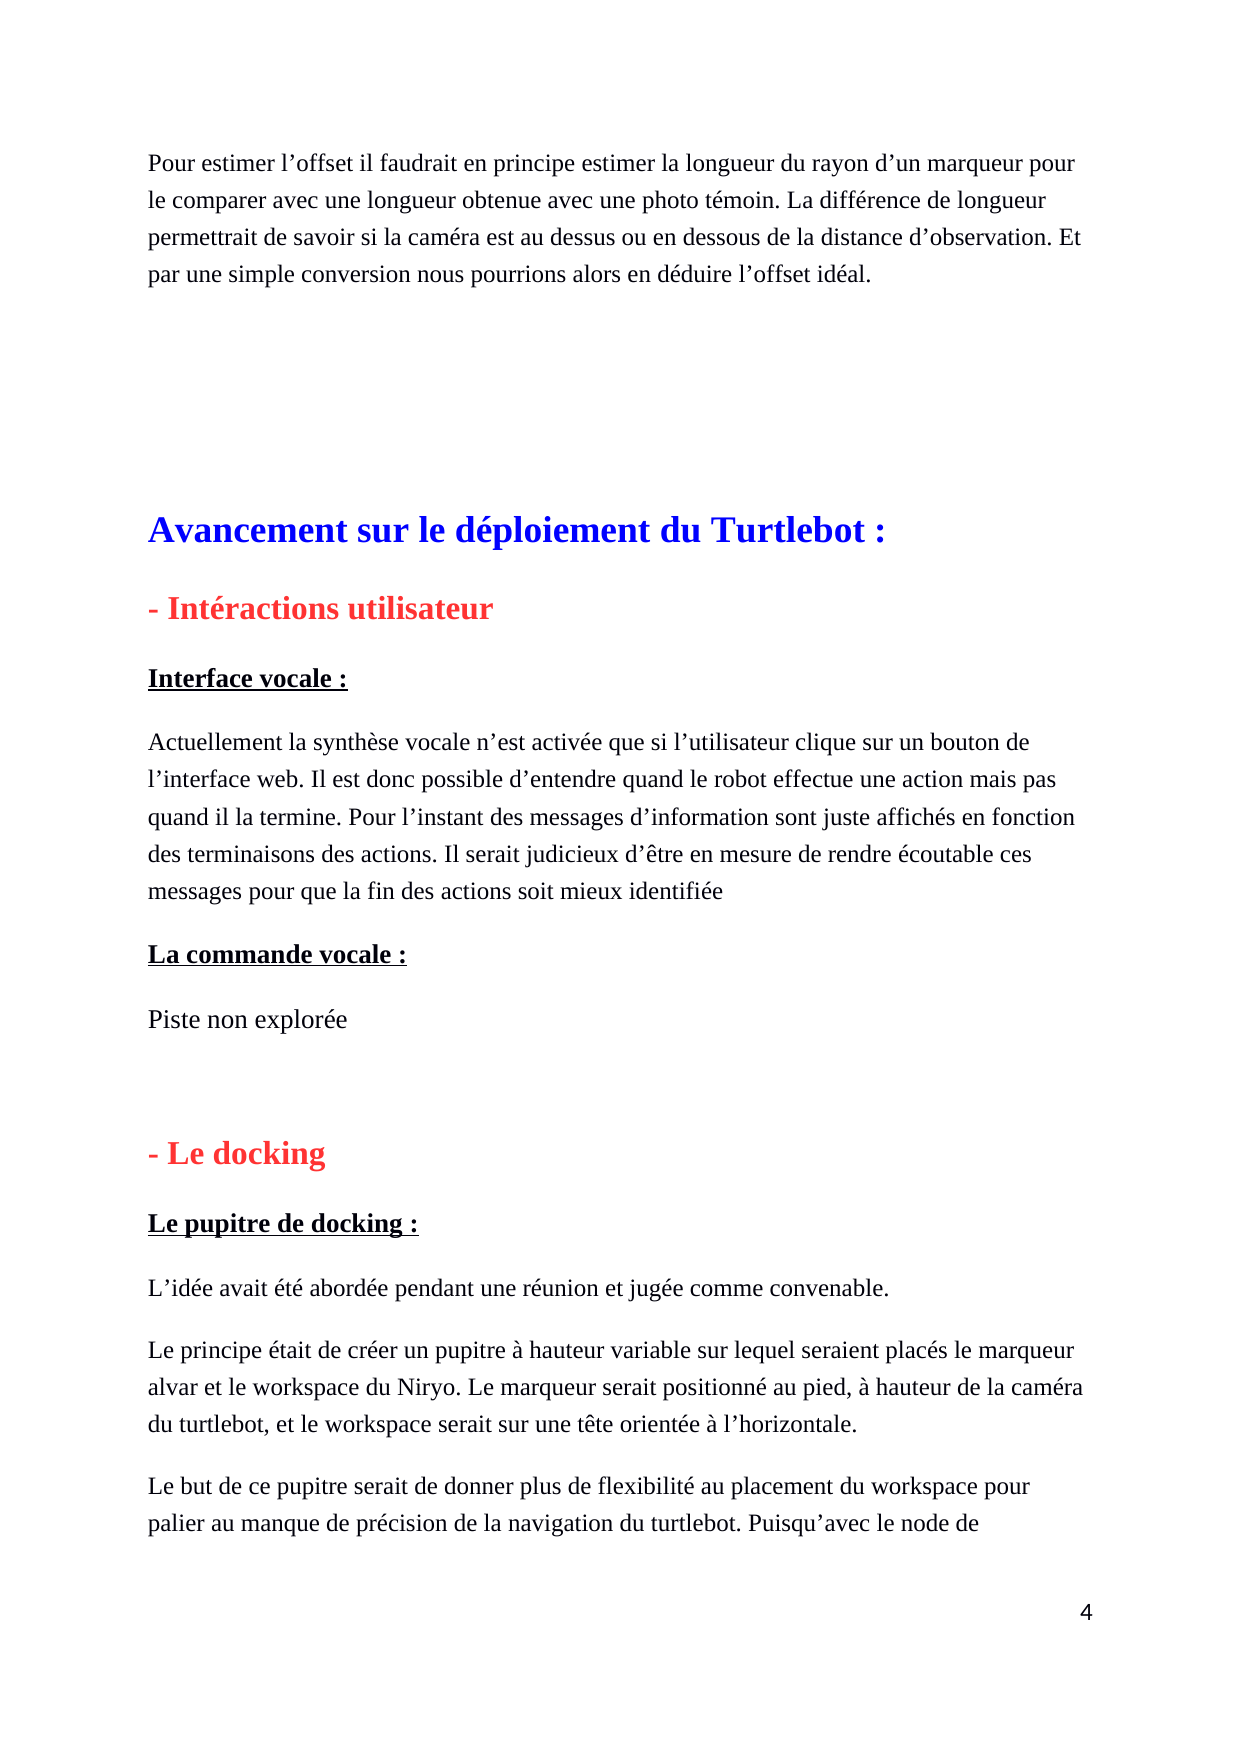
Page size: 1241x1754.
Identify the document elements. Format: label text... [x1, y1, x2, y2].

text Le pupitre de docking : [148, 1207, 1092, 1239]
text Le principe était de créer un pupitre à hauteur variable sur lequel seraient placés le marqueur alvar et le workspace du Niryo. Le marqueur serait positionné au pied, à hauteur de la caméra du turtlebot, et le workspace serait sur une tête orientée à l’horizontale. [148, 1335, 1092, 1438]
text Pour estimer l’offset il faudrait en principe estimer la longueur du rayon d’un marqueur pour le comparer avec une longueur obtenue avec une photo témoin. La différence de longueur permettrait de savoir si la caméra est au dessus ou en dessous de la distance d’observation. Et par une simple conversion nous pourrions alors en déduire l’offset idéal. [148, 148, 1092, 288]
text Avancement sur le déploiement du Turtlebot : [148, 507, 1092, 550]
text L’idée avait été abordée pendant une réunion et jugée comme convenable. [148, 1273, 1092, 1301]
text - Intéractions utilisateur [148, 588, 1092, 626]
text Interface vocale : [148, 662, 1092, 693]
text - Le docking [148, 1133, 1092, 1171]
text La commande vocale : [148, 938, 1092, 969]
text Le but de ce pupitre serait de donner plus de flexibilité au placement du workspace pour palier au manque de précision de la navigation du turtlebot. Puisqu’avec le node de [148, 1471, 1092, 1537]
text Actuellement la synthèse vocale n’est activée que si l’utilisateur clique sur un bouton de l’interface web. Il est donc possible d’entendre quand le robot effectue une action mais pas quand il la termine. Pour l’instant des messages d’information sont juste affichés en fonction des terminaisons des actions. Il serait judicieux d’être en mesure de rendre écoutable ces messages pour que la fin des actions soit mieux identifiée [148, 727, 1092, 904]
text Piste non explorée [148, 1003, 1092, 1034]
